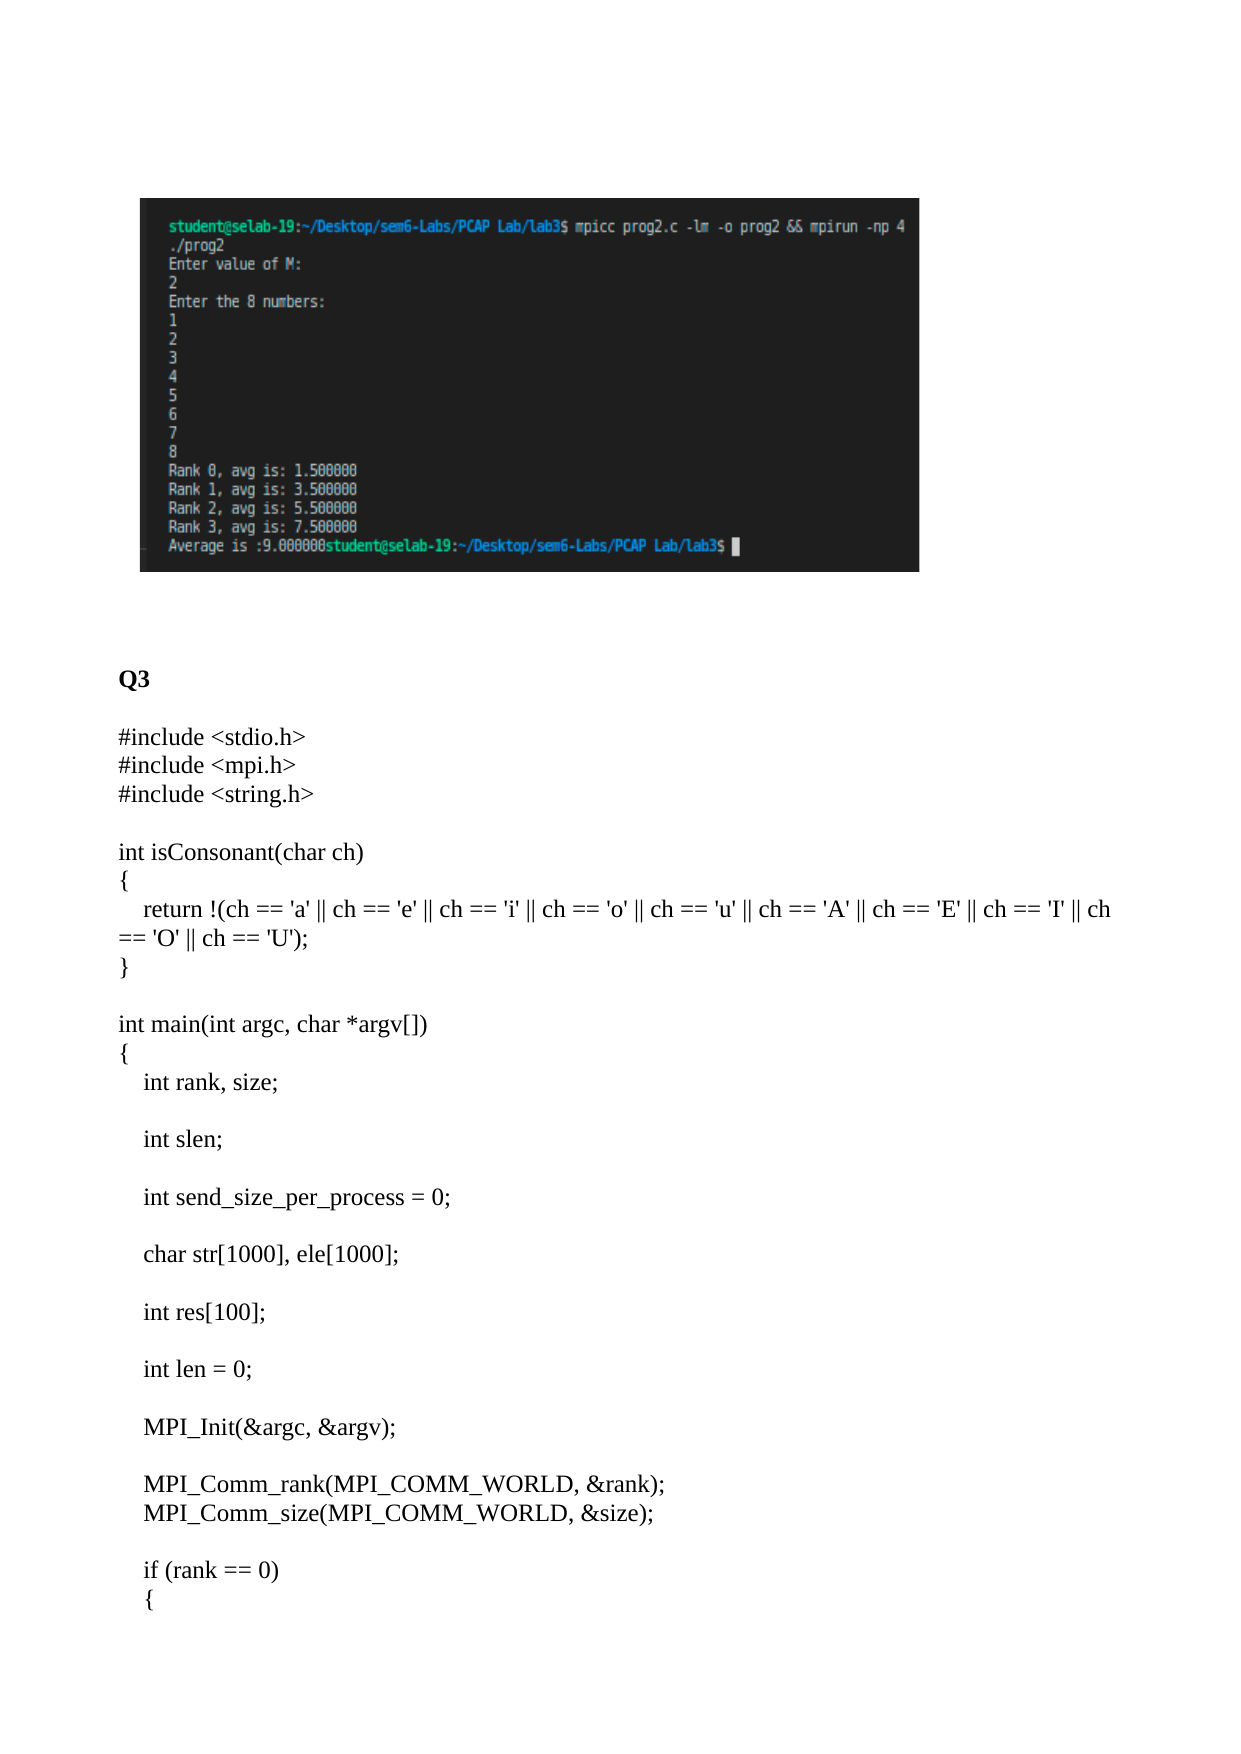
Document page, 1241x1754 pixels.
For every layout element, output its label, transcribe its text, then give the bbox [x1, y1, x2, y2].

text MPI_Comm_size(MPI_COMM_WORLD, &size); [118, 1498, 1122, 1527]
text if (rank == 0) [118, 1556, 1122, 1584]
text int rank, size; [118, 1067, 1122, 1096]
text } [118, 952, 1122, 981]
picture [139, 198, 920, 572]
text int res[100]; [118, 1297, 1122, 1326]
text #include <stdio.h> [118, 722, 1122, 751]
text MPI_Comm_rank(MPI_COMM_WORLD, &rank); [118, 1469, 1122, 1498]
text { [118, 866, 1122, 894]
text int len = 0; [118, 1354, 1122, 1383]
text { [118, 1038, 1122, 1067]
text MPI_Init(&argc, &argv); [118, 1412, 1122, 1441]
text int isConsonant(char ch) [118, 837, 1122, 866]
text int send_size_per_process = 0; [118, 1182, 1122, 1211]
text Q3 [118, 664, 1122, 693]
text int slen; [118, 1124, 1122, 1153]
text return !(ch == 'a' || ch == 'e' || ch == 'i' || ch == 'o' || ch == 'u' || ch == 'A' || ch == 'E' || ch == 'I' || ch == 'O' || ch == 'U'); [118, 894, 1122, 952]
text #include <mpi.h> [118, 751, 1122, 779]
text int main(int argc, char *argv[]) [118, 1009, 1122, 1038]
text #include <string.h> [118, 779, 1122, 808]
text { [118, 1584, 1122, 1613]
text char str[1000], ele[1000]; [118, 1239, 1122, 1268]
